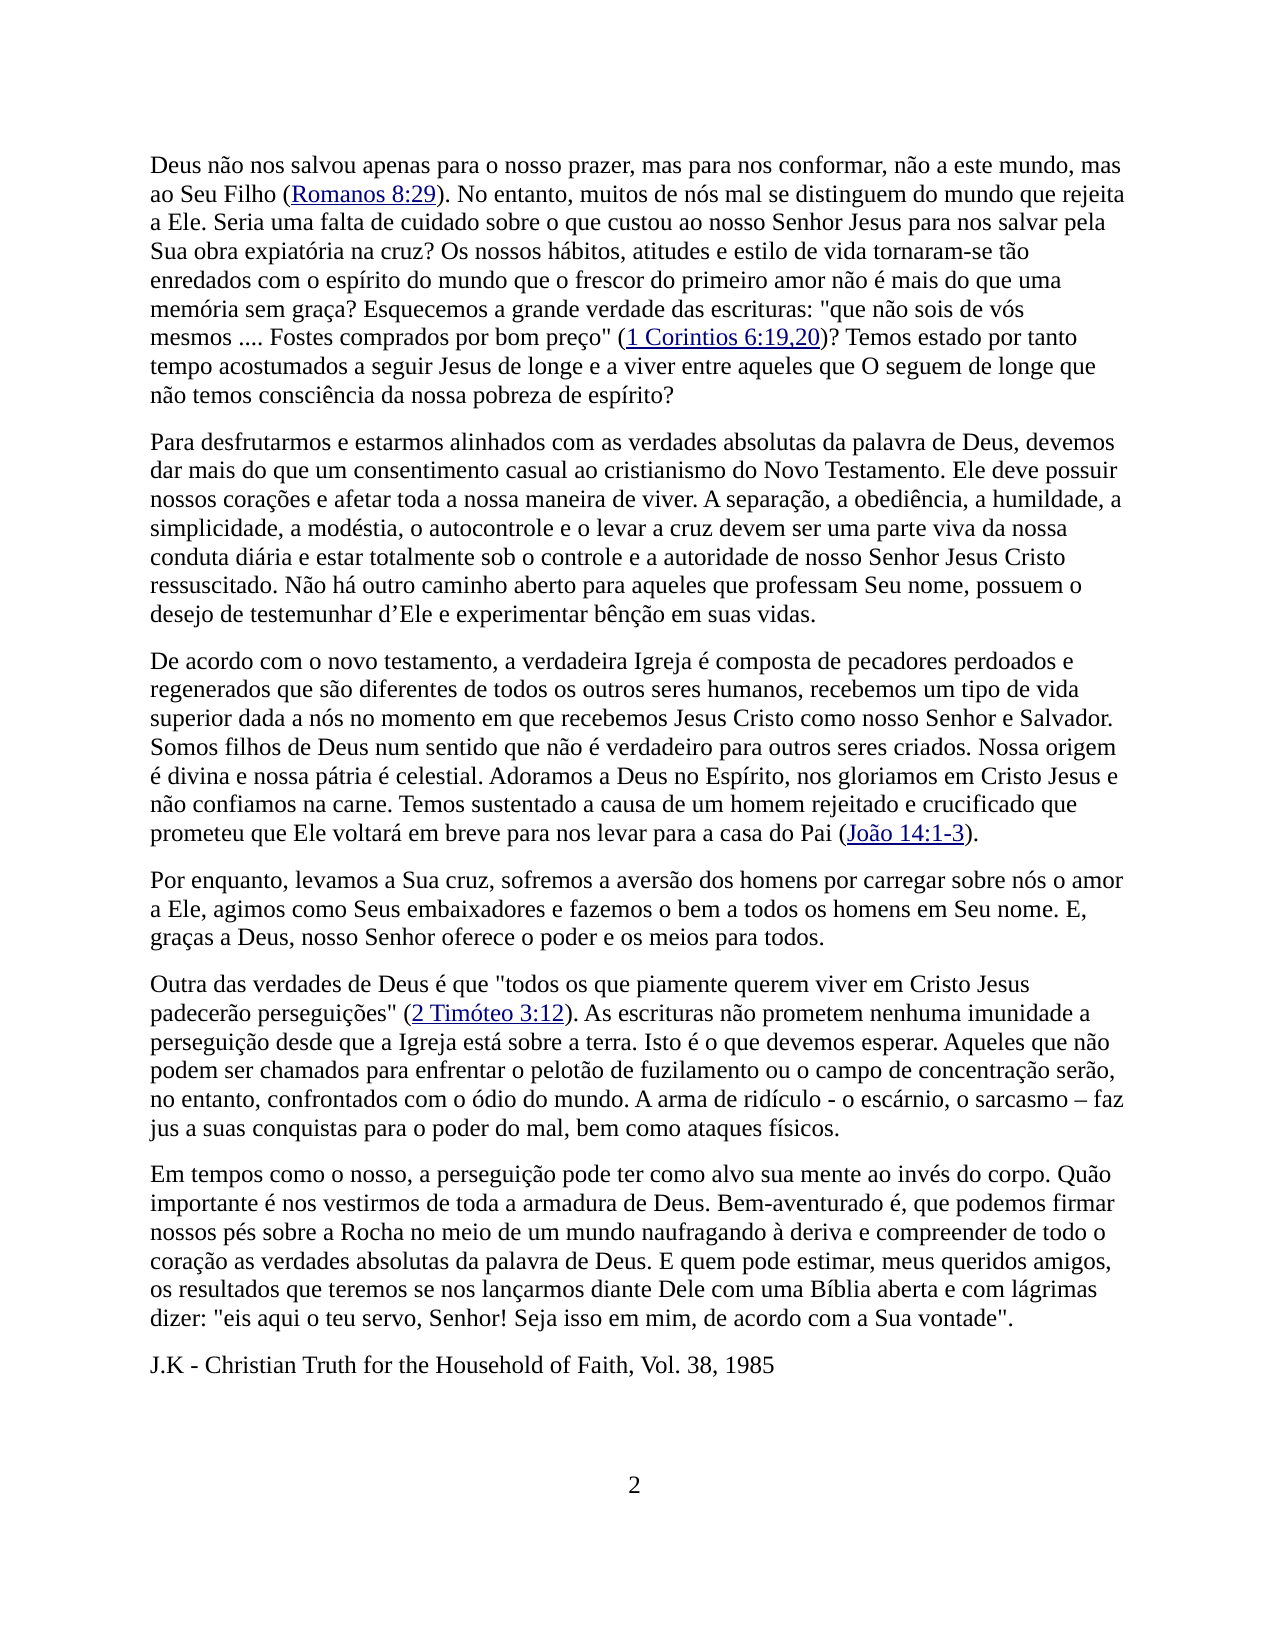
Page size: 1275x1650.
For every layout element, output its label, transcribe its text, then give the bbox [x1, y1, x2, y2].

text J.K - Christian Truth for the Household of Faith, Vol. 38, 1985 [150, 1350, 1125, 1379]
text Para desfrutarmos e estarmos alinhados com as verdades absolutas da palavra de Deus, devemos dar mais do que um consentimento casual ao cristianismo do Novo Testamento. Ele deve possuir nossos corações e afetar toda a nossa maneira de viver. A separação, a obediência, a humildade, a simplicidade, a modéstia, o autocontrole e o levar a cruz devem ser uma parte viva da nossa conduta diária e estar totalmente sob o controle e a autoridade de nosso Senhor Jesus Cristo ressuscitado. Não há outro caminho aberto para aqueles que professam Seu nome, possuem o desejo de testemunhar d’Ele e experimentar bênção em suas vidas. [150, 427, 1125, 628]
text Outra das verdades de Deus é que "todos os que piamente querem viver em Cristo Jesus padecerão perseguições" (2 Timóteo 3:12). As escrituras não prometem nenhuma imunidade a perseguição desde que a Igreja está sobre a terra. Isto é o que devemos esperar. Aqueles que não podem ser chamados para enfrentar o pelotão de fuzilamento ou o campo de concentração serão, no entanto, confrontados com o ódio do mundo. A arma de ridículo - o escárnio, o sarcasmo – faz jus a suas conquistas para o poder do mal, bem como ataques físicos. [150, 969, 1125, 1142]
text Deus não nos salvou apenas para o nosso prazer, mas para nos conformar, não a este mundo, mas ao Seu Filho (Romanos 8:29). No entanto, muitos de nós mal se distinguem do mundo que rejeita a Ele. Seria uma falta de cuidado sobre o que custou ao nosso Senhor Jesus para nos salvar pela Sua obra expiatória na cruz? Os nossos hábitos, atitudes e estilo de vida tornaram-se tão enredados com o espírito do mundo que o frescor do primeiro amor não é mais do que uma memória sem graça? Esquecemos a grande verdade das escrituras: "que não sois de vós mesmos .... Fostes comprados por bom preço" (1 Corintios 6:19,20)? Temos estado por tanto tempo acostumados a seguir Jesus de longe e a viver entre aqueles que O seguem de longe que não temos consciência da nossa pobreza de espírito? [150, 150, 1125, 409]
text Por enquanto, levamos a Sua cruz, sofremos a aversão dos homens por carregar sobre nós o amor a Ele, agimos como Seus embaixadores e fazemos o bem a todos os homens em Seu nome. E, graças a Deus, nosso Senhor oferece o poder e os meios para todos. [150, 865, 1125, 951]
text Em tempos como o nosso, a perseguição pode ter como alvo sua mente ao invés do corpo. Quão importante é nos vestirmos de toda a armadura de Deus. Bem-aventurado é, que podemos firmar nossos pés sobre a Rocha no meio de um mundo naufragando à deriva e compreender de todo o coração as verdades absolutas da palavra de Deus. E quem pode estimar, meus queridos amigos, os resultados que teremos se nos lançarmos diante Dele com uma Bíblia aberta e com lágrimas dizer: "eis aqui o teu servo, Senhor! Seja isso em mim, de acordo com a Sua vontade". [150, 1159, 1125, 1332]
text De acordo com o novo testamento, a verdadeira Igreja é composta de pecadores perdoados e regenerados que são diferentes de todos os outros seres humanos, recebemos um tipo de vida superior dada a nós no momento em que recebemos Jesus Cristo como nosso Senhor e Salvador. Somos filhos de Deus num sentido que não é verdadeiro para outros seres criados. Nossa origem é divina e nossa pátria é celestial. Adoramos a Deus no Espírito, nos gloriamos em Cristo Jesus e não confiamos na carne. Temos sustentado a causa de um homem rejeitado e crucificado que prometeu que Ele voltará em breve para nos levar para a casa do Pai (João 14:1-3). [150, 646, 1125, 847]
